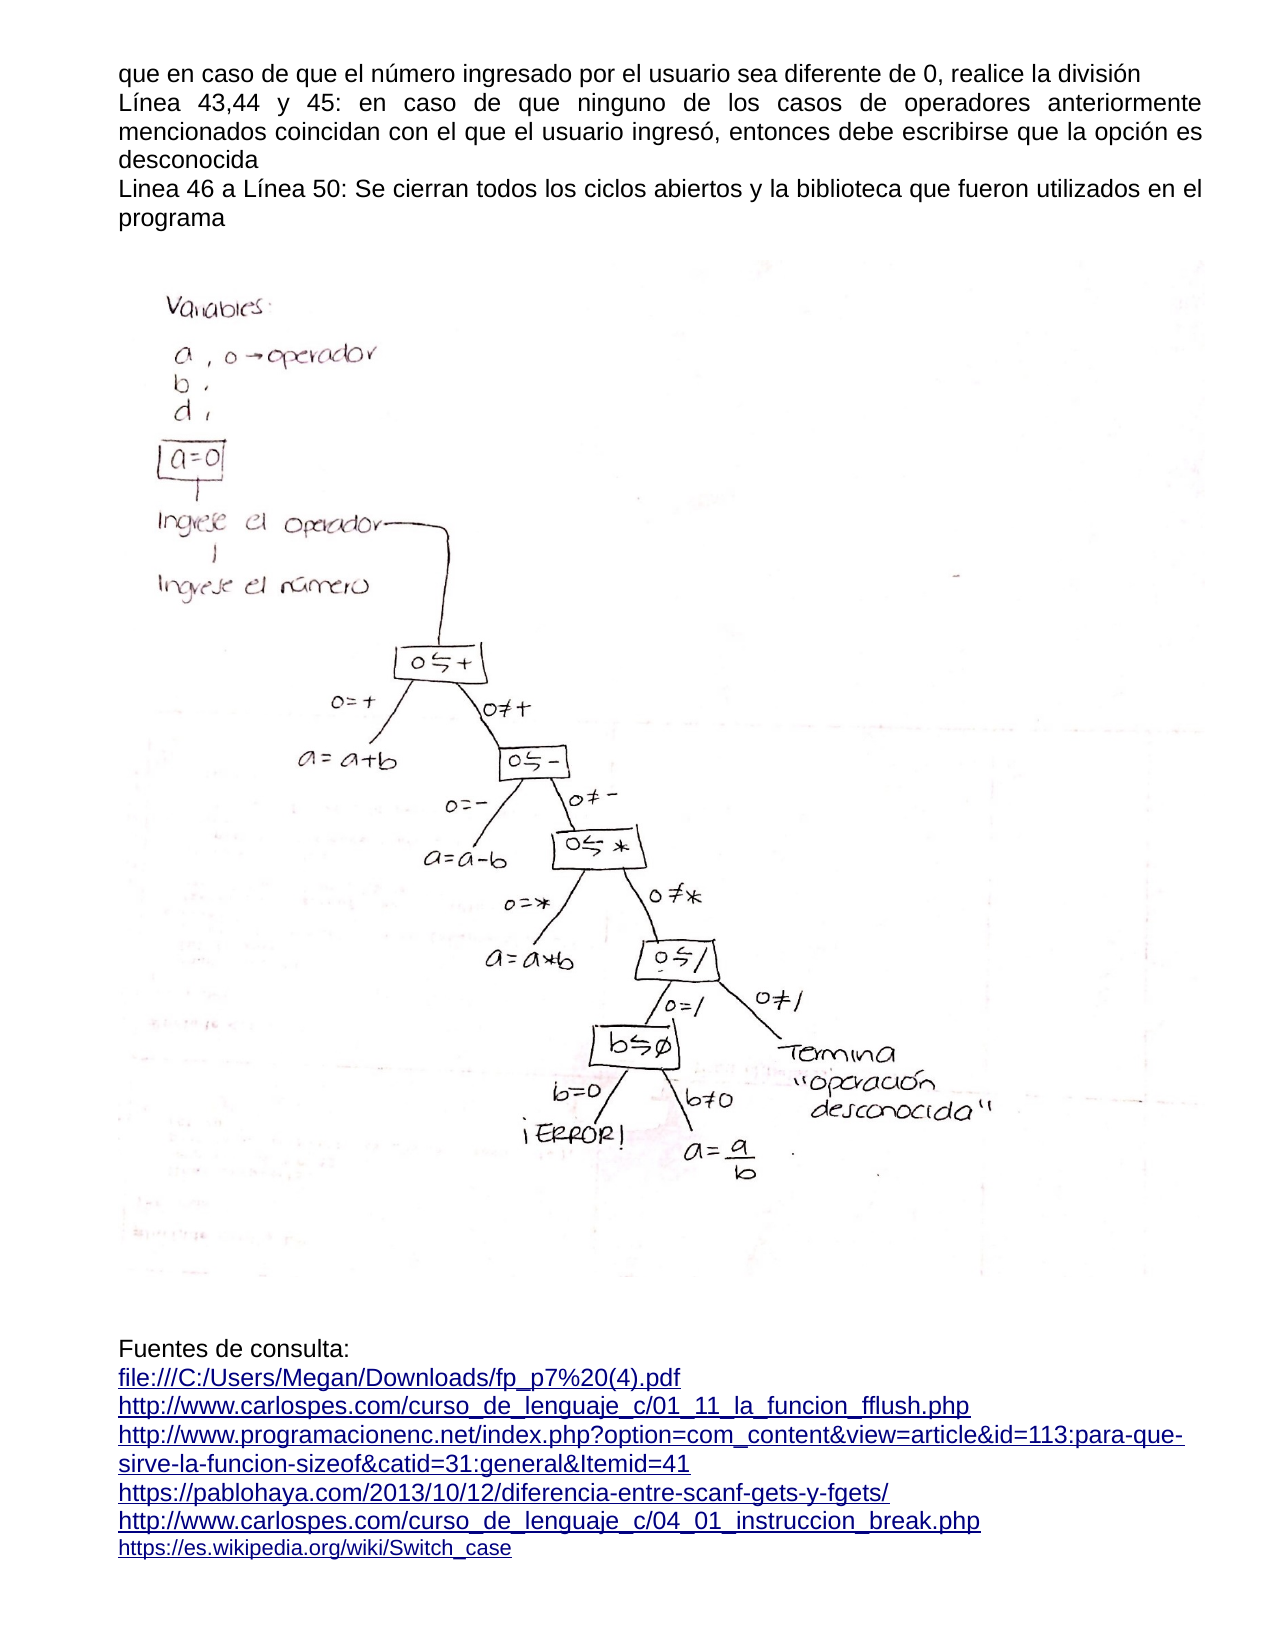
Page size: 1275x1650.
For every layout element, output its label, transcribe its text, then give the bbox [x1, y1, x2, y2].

text Línea 43,44 y 45: en caso de que ninguno de los casos de operadores anteriormente mencionados coincidan con el que el usuario ingresó, entonces debe escribirse que la opción es desconocida [118, 88, 1205, 174]
text https://es.wikipedia.org/wiki/Switch_case [118, 1535, 1205, 1560]
text http://www.programacionenc.net/index.php?option=com_content&view=article&id=113:para-que-sirve-la-funcion-sizeof&catid=31:general&Itemid=41 [118, 1420, 1205, 1478]
text Linea 46 a Línea 50: Se cierran todos los ciclos abiertos y la biblioteca que fueron utilizados en el programa [118, 174, 1205, 232]
text file:///C:/Users/Megan/Downloads/fp_p7%20(4).pdf [118, 1363, 1205, 1391]
text http://www.carlospes.com/curso_de_lenguaje_c/01_11_la_funcion_fflush.php [118, 1391, 1205, 1420]
text http://www.carlospes.com/curso_de_lenguaje_c/04_01_instruccion_break.php [118, 1506, 1205, 1535]
text que en caso de que el número ingresado por el usuario sea diferente de 0, realice la división [118, 59, 1205, 88]
text https://pablohaya.com/2013/10/12/diferencia-entre-scanf-gets-y-fgets/ [118, 1478, 1205, 1506]
text Fuentes de consulta: [118, 1334, 1205, 1363]
